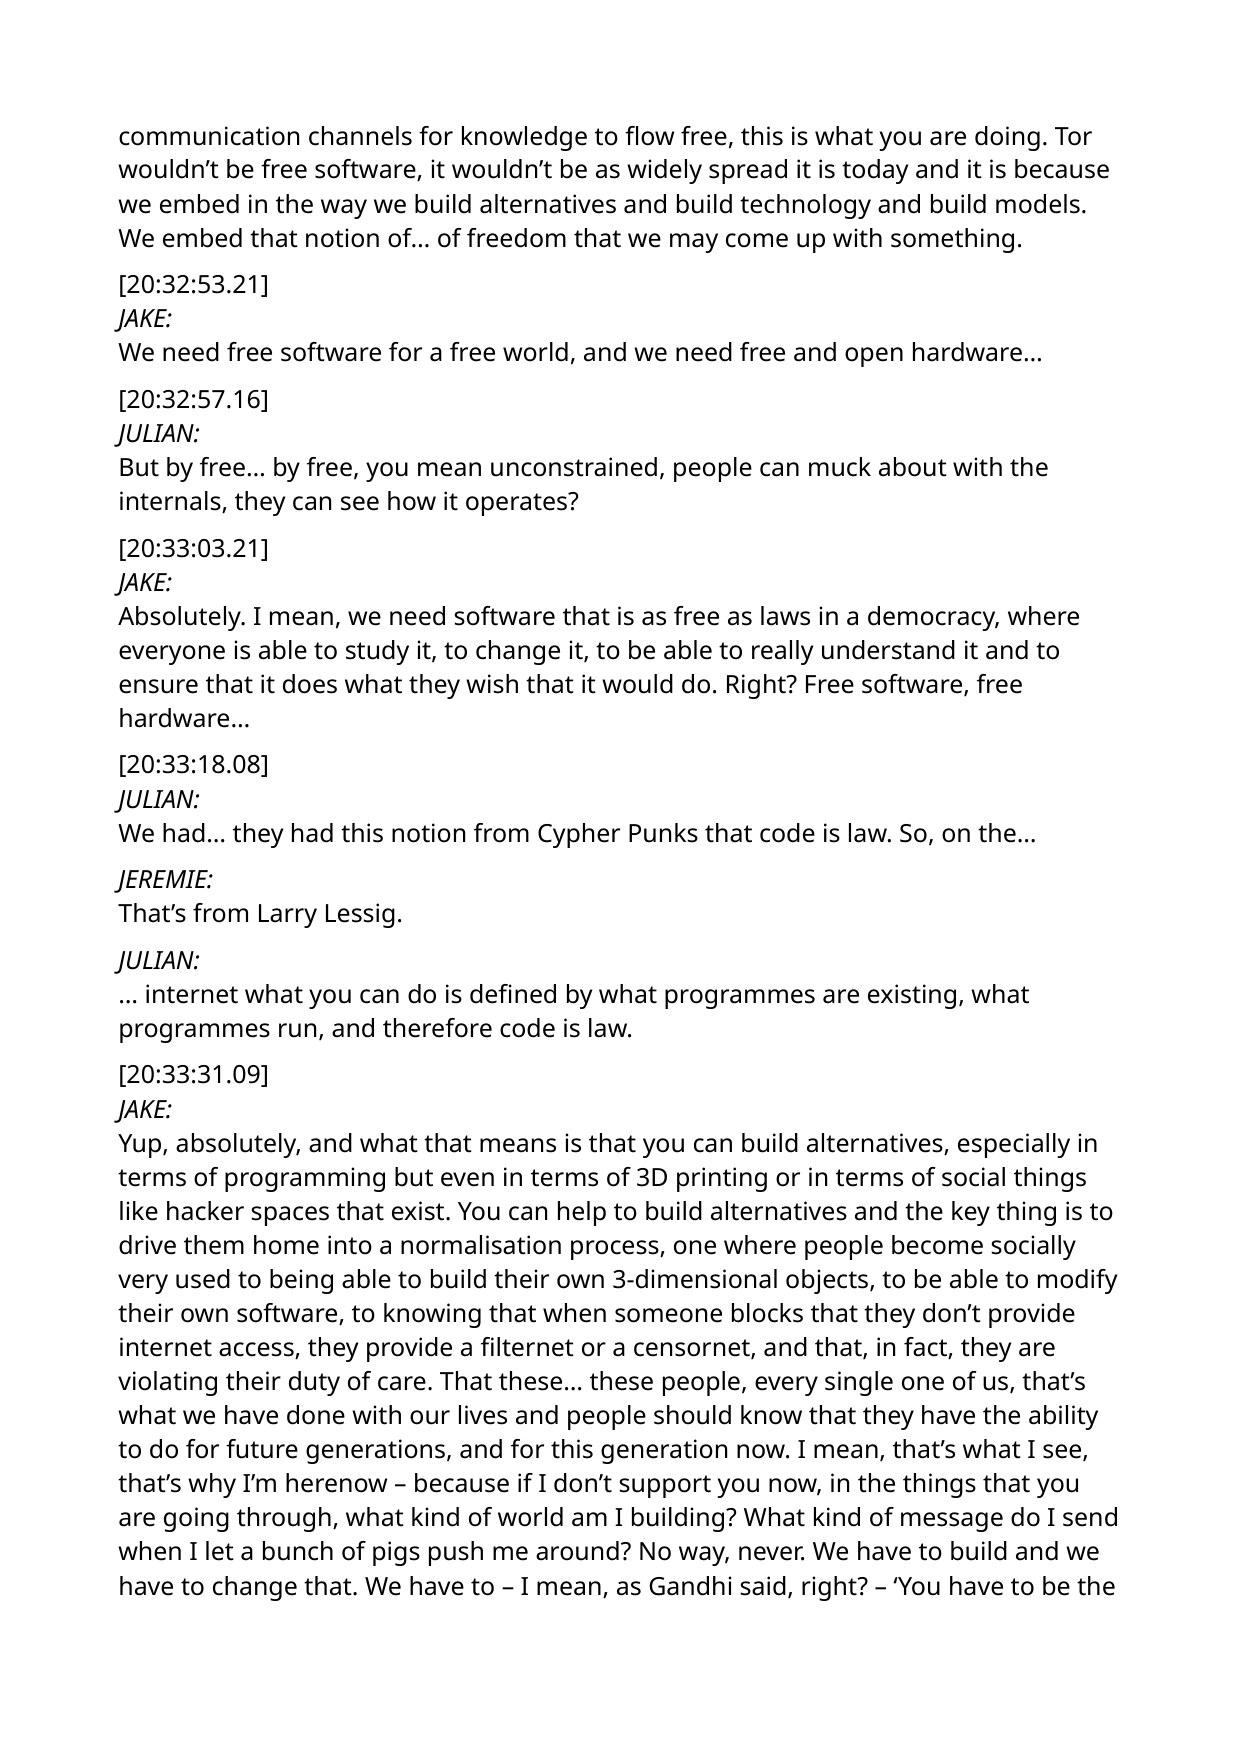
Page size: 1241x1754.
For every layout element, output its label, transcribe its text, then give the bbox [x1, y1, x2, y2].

text [20:32:53.21] JAKE: We need free software for a free world, and we need free and open hardware… [118, 267, 1122, 369]
text [20:32:57.16] JULIAN: But by free… by free, you mean unconstrained, people can muck about with the internals, they can see how it operates? [118, 382, 1122, 518]
text [20:33:18.08] JULIAN: We had… they had this notion from Cypher Punks that code is law. So, on the… [118, 747, 1122, 849]
text [20:33:31.09] JAKE: Yup, absolutely, and what that means is that you can build alternatives, especially in terms of programming but even in terms of 3D printing or in terms of social things like hacker spaces that exist. You can help to build alternatives and the key thing is to drive them home into a normalisation process, one where people become socially very used to being able to build their own 3-dimensional objects, to be able to modify their own software, to knowing that when someone blocks that they don’t provide internet access, they provide a filternet or a censornet, and that, in fact, they are violating their duty of care. That these… these people, every single one of us, that’s what we have done with our lives and people should know that they have the ability to do for future generations, and for this generation now. I mean, that’s what I see, that’s why I’m herenow – because if I don’t support you now, in the things that you are going through, what kind of world am I building? What kind of message do I send when I let a bunch of pigs push me around? No way, never. We have to build and we have to change that. We have to – I mean, as Gandhi said, right? – ‘You have to be the [118, 1057, 1122, 1602]
text [20:33:03.21] JAKE: Absolutely. I mean, we need software that is as free as laws in a democracy, where everyone is able to study it, to change it, to be able to really understand it and to ensure that it does what they wish that it would do. Right? Free software, free hardware… [118, 530, 1122, 735]
text JULIAN: … internet what you can do is defined by what programmes are existing, what programmes run, and therefore code is law. [118, 942, 1122, 1045]
text communication channels for knowledge to flow free, this is what you are doing. Tor wouldn’t be free software, it wouldn’t be as widely spread it is today and it is because we embed in the way we build alternatives and build technology and build models. We embed that notion of… of freedom that we may come up with something. [118, 118, 1122, 254]
text JEREMIE: That’s from Larry Lessig. [118, 862, 1122, 930]
